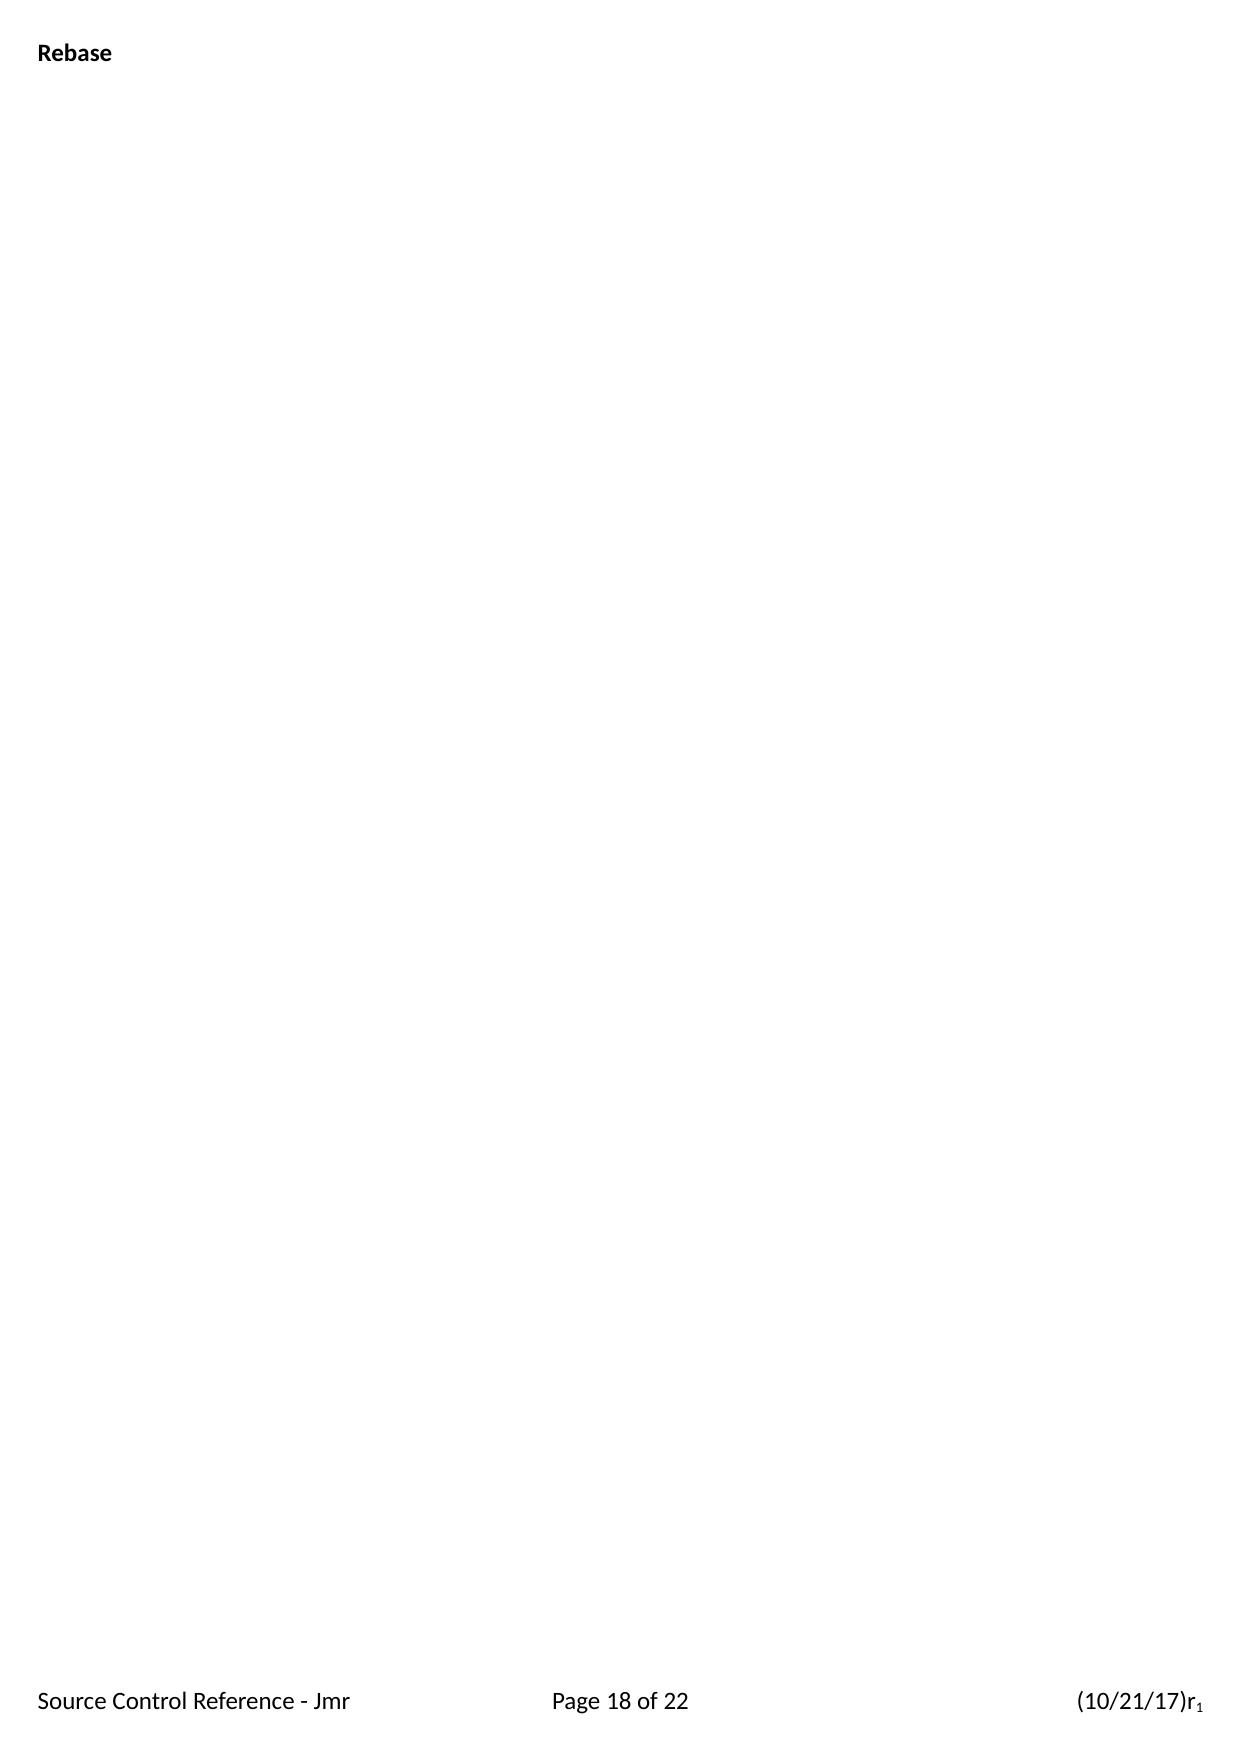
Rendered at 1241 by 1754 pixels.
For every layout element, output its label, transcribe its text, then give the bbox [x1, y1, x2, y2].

text Rebase [37, 37, 1203, 68]
